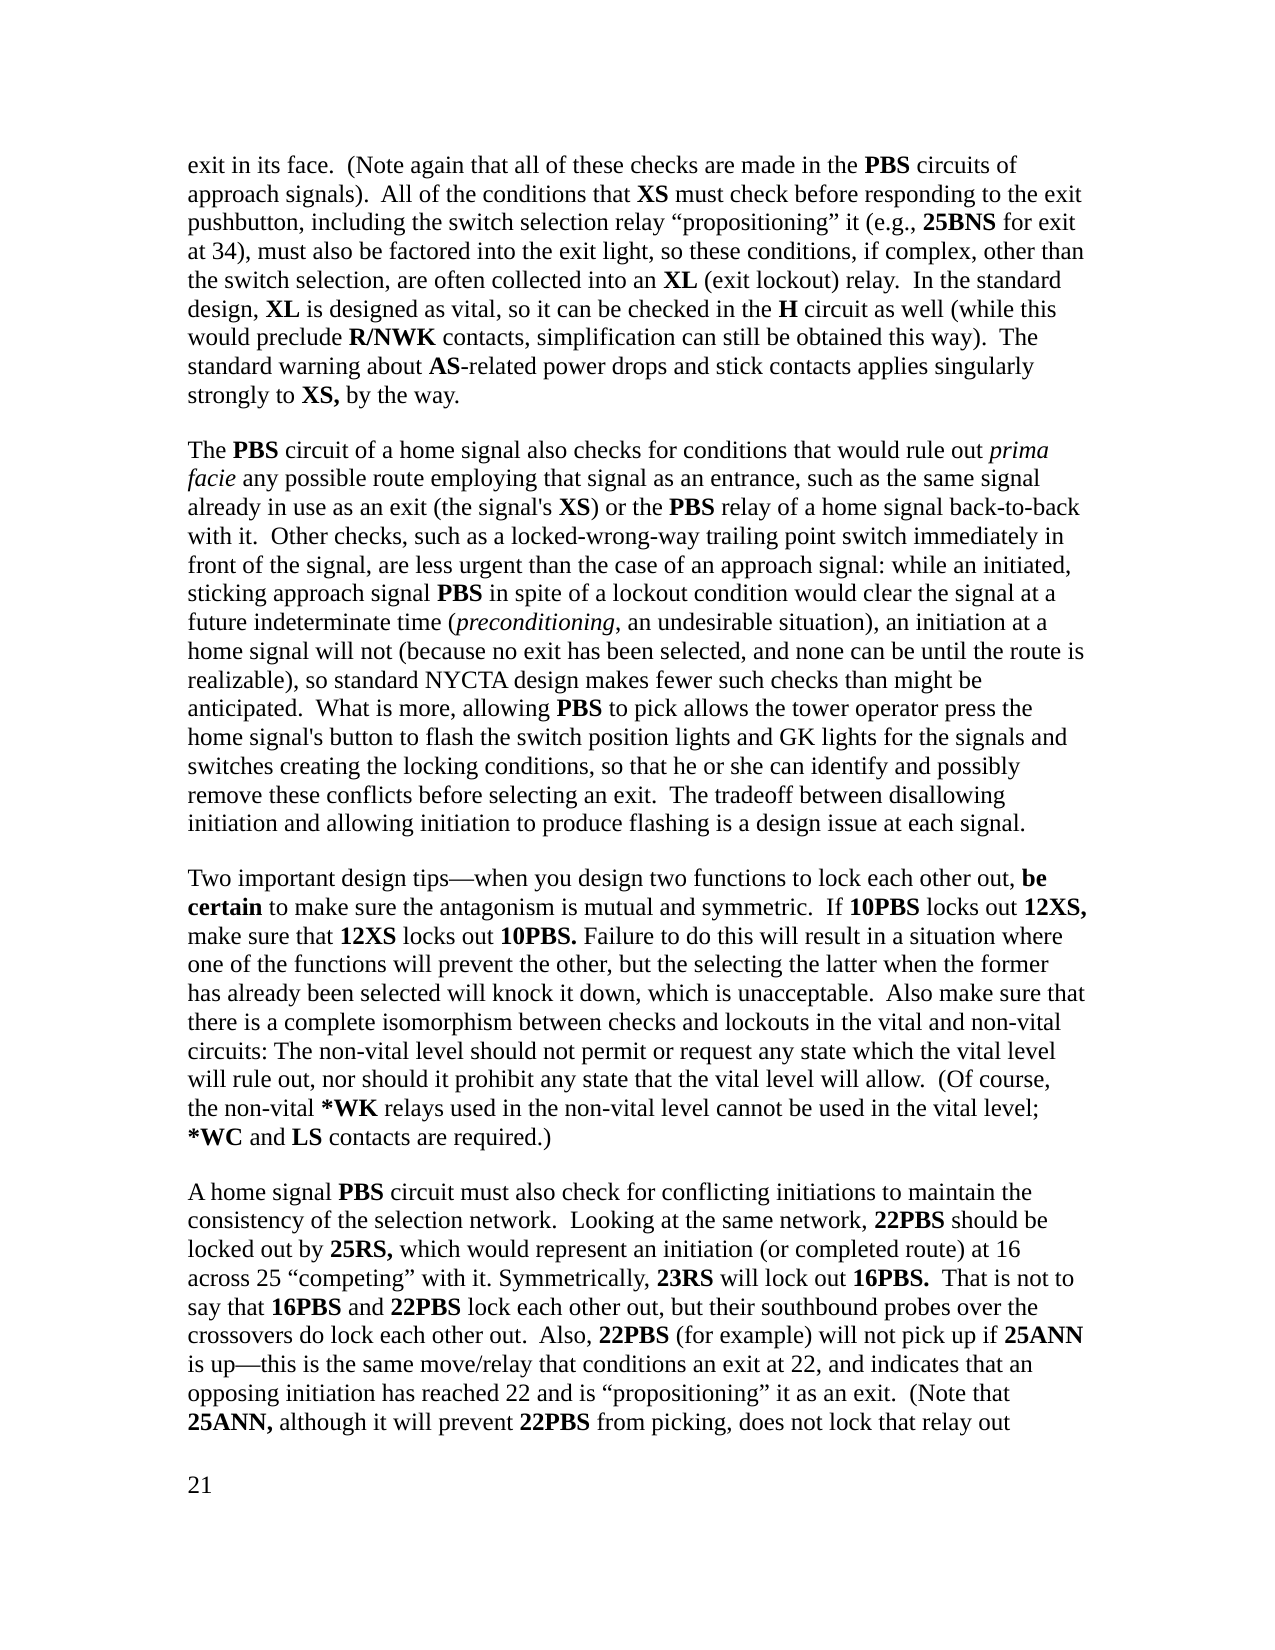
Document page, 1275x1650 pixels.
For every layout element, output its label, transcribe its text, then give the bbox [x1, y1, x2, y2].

text Two important design tips—when you design two functions to lock each other out, be certain to make sure the antagonism is mutual and symmetric. If 10PBS locks out 12XS, make sure that 12XS locks out 10PBS. Failure to do this will result in a situation where one of the functions will prevent the other, but the selecting the latter when the former has already been selected will knock it down, which is unacceptable. Also make sure that there is a complete isomorphism between checks and lockouts in the vital and non-vital circuits: The non-vital level should not permit or request any state which the vital level will rule out, nor should it prohibit any state that the vital level will allow. (Of course, the non-vital *WK relays used in the non-vital level cannot be used in the vital level; *WC and LS contacts are required.) [187, 863, 1087, 1151]
text The PBS circuit of a home signal also checks for conditions that would rule out prima facie any possible route employing that signal as an entrance, such as the same signal already in use as an exit (the signal's XS) or the PBS relay of a home signal back-to-back with it. Other checks, such as a locked-wrong-way trailing point switch immediately in front of the signal, are less urgent than the case of an approach signal: while an initiated, sticking approach signal PBS in spite of a lockout condition would clear the signal at a future indeterminate time (preconditioning, an undesirable situation), an initiation at a home signal will not (because no exit has been selected, and none can be until the route is realizable), so standard NYCTA design makes fewer such checks than might be anticipated. What is more, allowing PBS to pick allows the tower operator press the home signal's button to flash the switch position lights and GK lights for the signals and switches creating the locking conditions, so that he or she can identify and possibly remove these conflicts before selecting an exit. The tradeoff between disallowing initiation and allowing initiation to produce flashing is a design issue at each signal. [187, 435, 1087, 837]
text A home signal PBS circuit must also check for conflicting initiations to maintain the consistency of the selection network. Looking at the same network, 22PBS should be locked out by 25RS, which would represent an initiation (or completed route) at 16 across 25 “competing” with it. Symmetrically, 23RS will lock out 16PBS. That is not to say that 16PBS and 22PBS lock each other out, but their southbound probes over the crossovers do lock each other out. Also, 22PBS (for example) will not pick up if 25ANN is up—this is the same move/relay that conditions an exit at 22, and indicates that an opposing initiation has reached 22 and is “propositioning” it as an exit. (Note that 25ANN, although it will prevent 22PBS from picking, does not lock that relay out [187, 1177, 1087, 1436]
text exit in its face. (Note again that all of these checks are made in the PBS circuits of approach signals). All of the conditions that XS must check before responding to the exit pushbutton, including the switch selection relay “propositioning” it (e.g., 25BNS for exit at 34), must also be factored into the exit light, so these conditions, if complex, other than the switch selection, are often collected into an XL (exit lockout) relay. In the standard design, XL is designed as vital, so it can be checked in the H circuit as well (while this would preclude R/NWK contacts, simplification can still be obtained this way). The standard warning about AS-related power drops and stick contacts applies singularly strongly to XS, by the way. [187, 150, 1087, 409]
